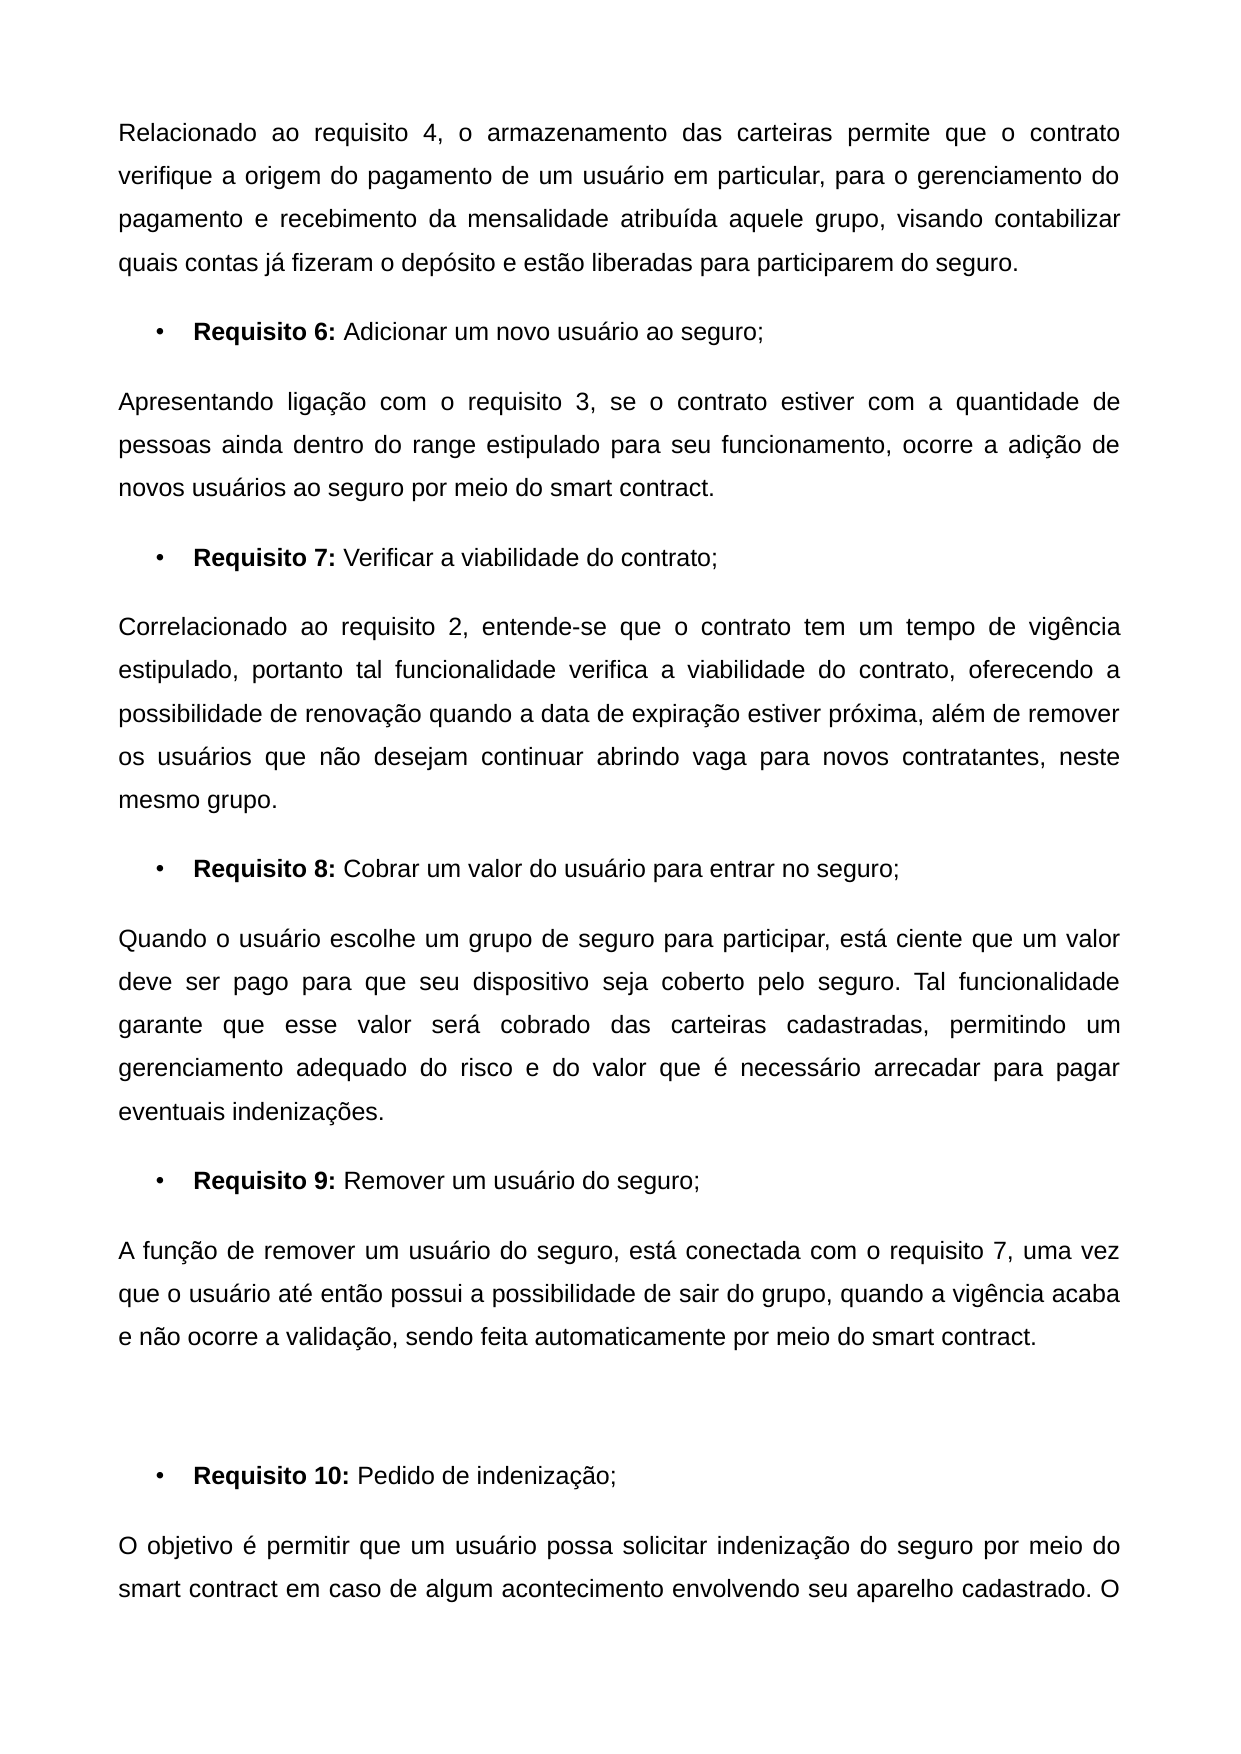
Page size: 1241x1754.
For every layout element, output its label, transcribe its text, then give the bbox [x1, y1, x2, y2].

text Relacionado ao requisito 4, o armazenamento das carteiras permite que o contrato verifique a origem do pagamento de um usuário em particular, para o gerenciamento do pagamento e recebimento da mensalidade atribuída aquele grupo, visando contabilizar quais contas já fizeram o depósito e estão liberadas para participarem do seguro. [118, 118, 1122, 276]
text Apresentando ligação com o requisito 3, se o contrato estiver com a quantidade de pessoas ainda dentro do range estipulado para seu funcionamento, ocorre a adição de novos usuários ao seguro por meio do smart contract. [118, 387, 1122, 502]
text A função de remover um usuário do seguro, está conectada com o requisito 7, uma vez que o usuário até então possui a possibilidade de sair do grupo, quando a vigência acaba e não ocorre a validação, sendo feita automaticamente por meio do smart contract. [118, 1236, 1122, 1351]
text Correlacionado ao requisito 2, entende-se que o contrato tem um tempo de vigência estipulado, portanto tal funcionalidade verifica a viabilidade do contrato, oferecendo a possibilidade de renovação quando a data de expiração estiver próxima, além de remover os usuários que não desejam continuar abrindo vaga para novos contratantes, neste mesmo grupo. [118, 612, 1122, 813]
text O objetivo é permitir que um usuário possa solicitar indenização do seguro por meio do smart contract em caso de algum acontecimento envolvendo seu aparelho cadastrado. O [118, 1531, 1122, 1603]
list Requisito 8: Cobrar um valor do usuário para entrar no seguro; [156, 854, 1122, 883]
list Requisito 10: Pedido de indenização; [156, 1461, 1122, 1490]
list Requisito 9: Remover um usuário do seguro; [156, 1166, 1122, 1195]
list Requisito 7: Verificar a viabilidade do contrato; [156, 543, 1122, 571]
list Requisito 6: Adicionar um novo usuário ao seguro; [156, 317, 1122, 346]
text Quando o usuário escolhe um grupo de seguro para participar, está ciente que um valor deve ser pago para que seu dispositivo seja coberto pelo seguro. Tal funcionalidade garante que esse valor será cobrado das carteiras cadastradas, permitindo um gerenciamento adequado do risco e do valor que é necessário arrecadar para pagar eventuais indenizações. [118, 924, 1122, 1125]
